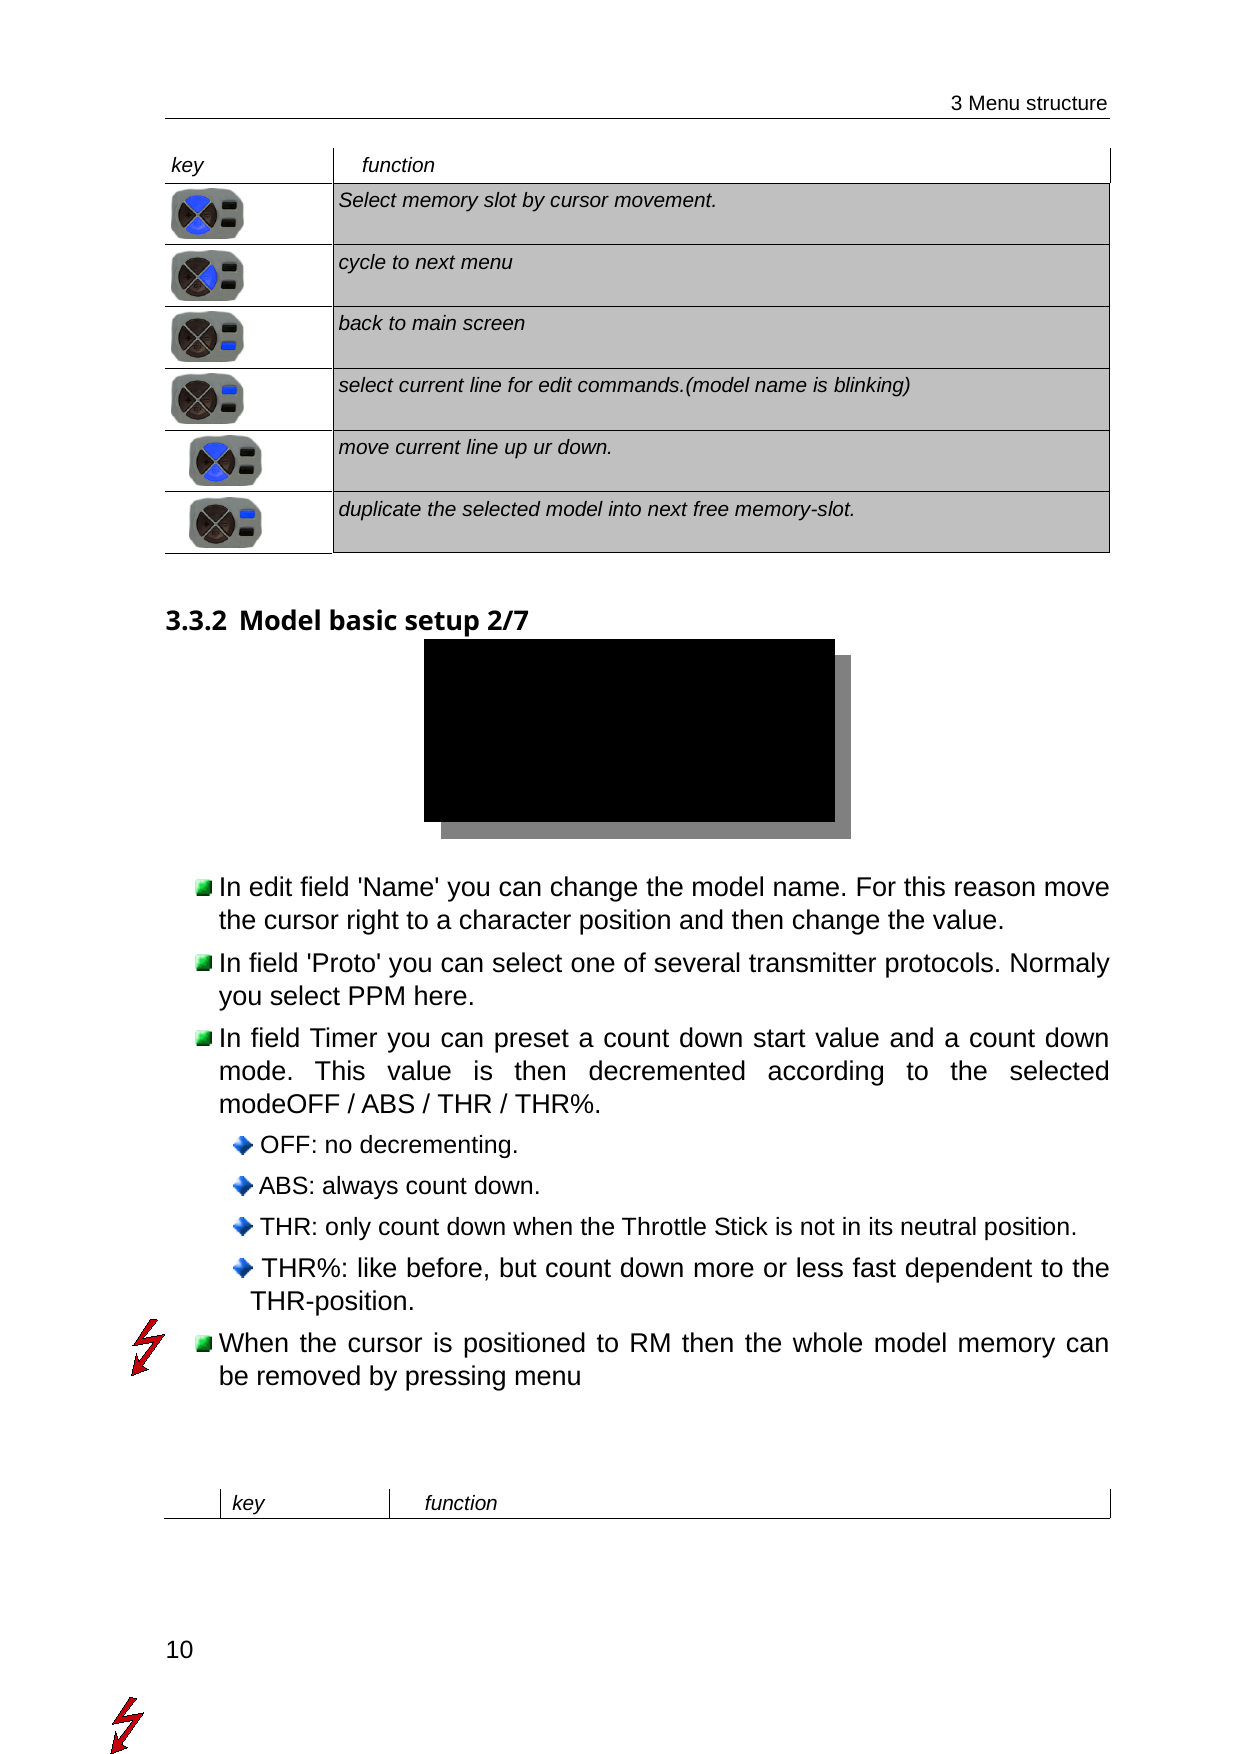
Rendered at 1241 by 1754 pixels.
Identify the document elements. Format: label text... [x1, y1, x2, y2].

list THR%: like before, but count down more or less fast dependent to the THR-position. [203, 1253, 1110, 1316]
list OFF: no decrementing. [203, 1131, 1110, 1159]
picture [233, 1136, 253, 1155]
table_header key [165, 148, 332, 183]
table_cell [165, 492, 332, 553]
table_header function [334, 148, 1110, 183]
picture [171, 250, 245, 301]
picture [171, 188, 245, 239]
picture [195, 1030, 212, 1046]
table_cell [165, 369, 332, 430]
picture [233, 1176, 253, 1196]
picture [233, 1217, 253, 1236]
picture [195, 1335, 212, 1352]
picture [171, 311, 245, 362]
table_cell select current line for edit commands.(model name is blinking) [334, 369, 1109, 430]
table_cell back to main screen [334, 307, 1109, 368]
table_cell move current line up ur down. [334, 431, 1109, 491]
table_cell Select memory slot by cursor movement. [334, 184, 1109, 244]
picture [195, 954, 212, 971]
table_cell duplicate the selected model into next free memory-slot. [334, 492, 1109, 552]
table_cell cycle to next menu [334, 245, 1109, 306]
table_header key [221, 1489, 389, 1518]
picture [233, 1258, 253, 1278]
list In edit field 'Name' you can change the model name. For this reason move the cursor right to a character position and then change the value. [165, 872, 1110, 935]
table_cell [165, 245, 332, 306]
list ABS: always count down. [203, 1172, 1110, 1200]
table_header [164, 1489, 220, 1518]
picture [189, 497, 263, 548]
list In field Timer you can preset a count down start value and a count down mode. This value is then decremented according to the selected modeOFF / ABS / THR / THR%. [165, 1023, 1110, 1119]
subtitle Model basic setup 2/7 [165, 602, 1110, 639]
table_header function [390, 1489, 1110, 1518]
table_cell [165, 184, 332, 244]
table_cell [165, 431, 332, 491]
picture [195, 879, 212, 896]
list In field 'Proto' you can select one of several transmitter protocols. Normaly you select PPM here. [165, 948, 1110, 1011]
table_cell [165, 307, 332, 368]
picture [189, 435, 263, 486]
picture [171, 373, 245, 424]
list THR: only count down when the Throttle Stick is not in its neutral position. [203, 1212, 1110, 1241]
list When the cursor is positioned to RM then the whole model memory can be removed by pressing menu [165, 1328, 1110, 1391]
